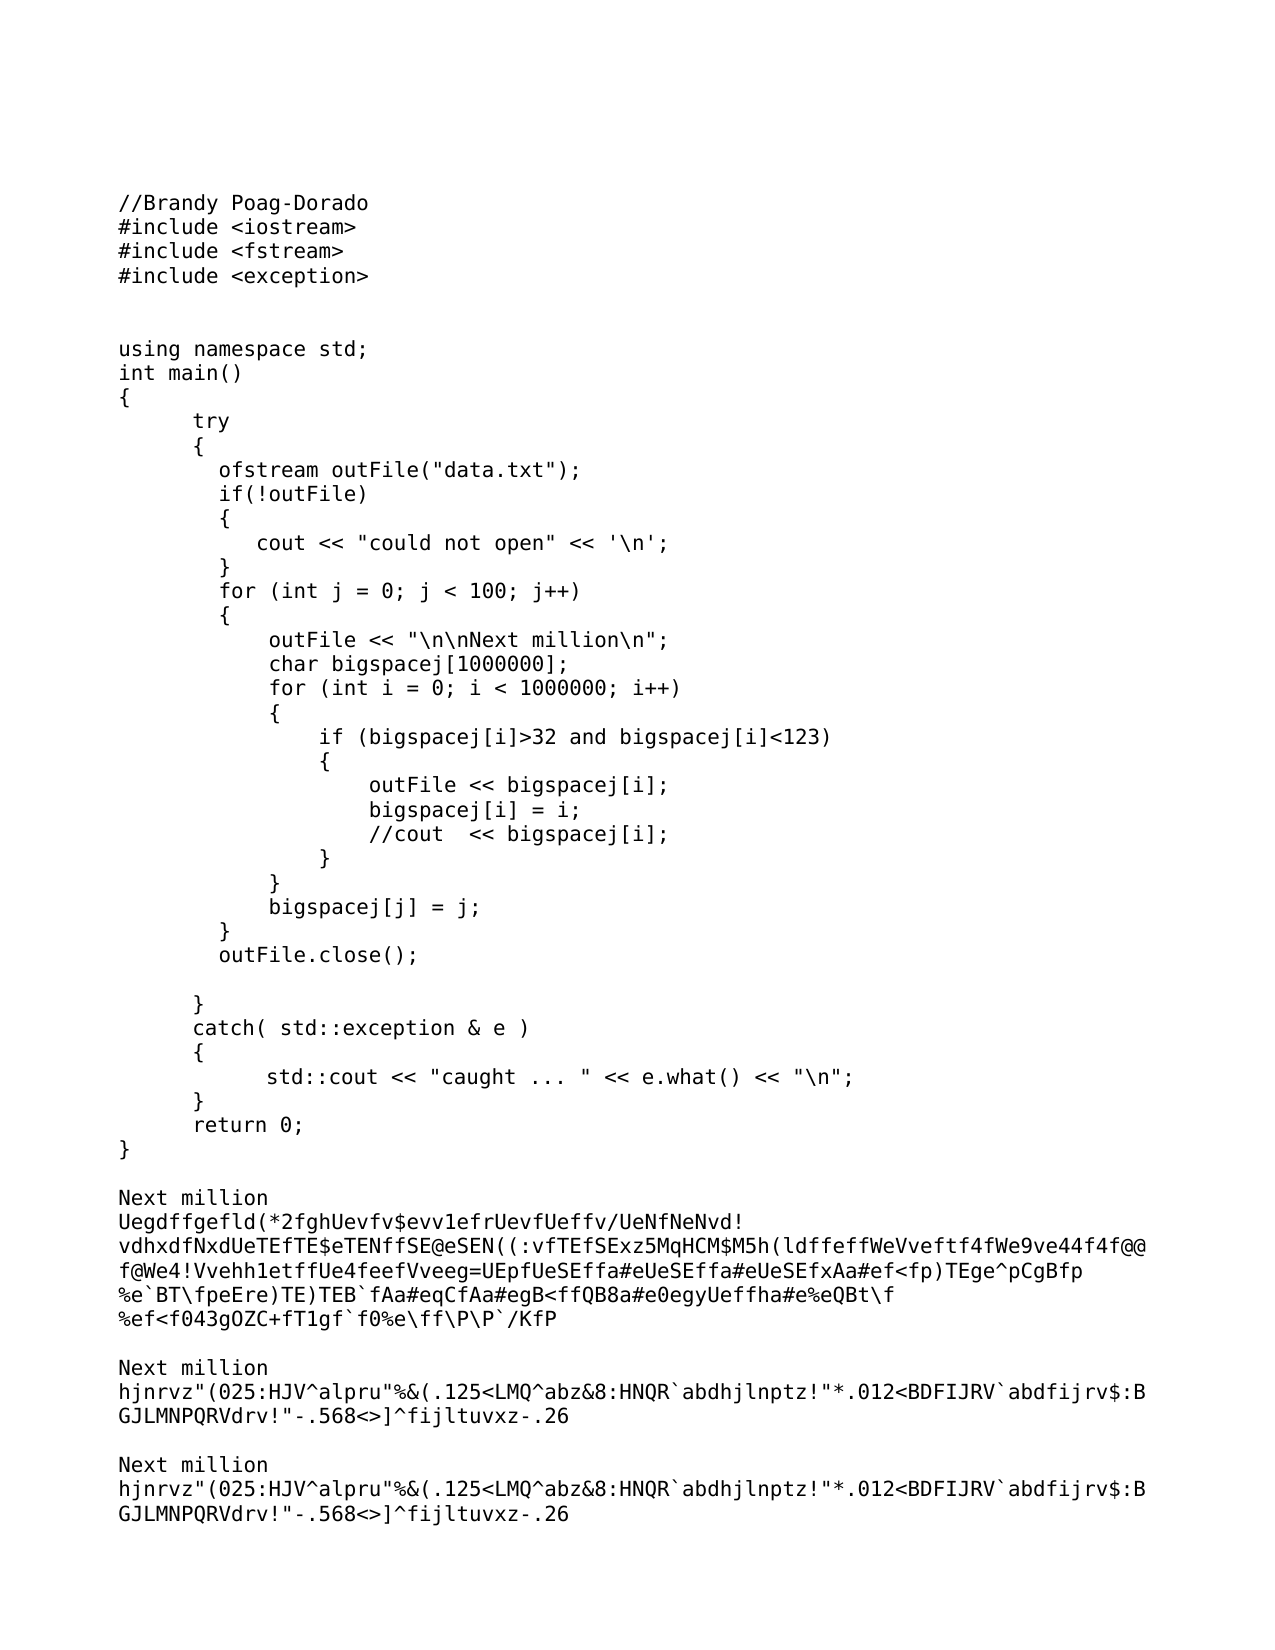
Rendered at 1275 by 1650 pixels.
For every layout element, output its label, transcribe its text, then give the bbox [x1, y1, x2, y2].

text using namespace std; [118, 337, 1157, 361]
text } [118, 1089, 1157, 1113]
text try [118, 409, 1157, 434]
text } [118, 919, 1157, 943]
text } [118, 555, 1157, 579]
text bigspacej[j] = j; [118, 895, 1157, 919]
text { [118, 385, 1157, 409]
text } [118, 1137, 1157, 1162]
text hjnrvz"(025:HJV^alpru"%&(.125<LMQ^abz&8:HNQR`abdhjlnptz!"*.012<BDFIJRV`abdfijrv$:BGJLMNPQRVdrv!"-.568<>]^fijltuvxz-.26 [118, 1477, 1157, 1526]
text { [118, 506, 1157, 531]
text if (bigspacej[i]>32 and bigspacej[i]<123) [118, 725, 1157, 749]
text { [118, 701, 1157, 725]
text hjnrvz"(025:HJV^alpru"%&(.125<LMQ^abz&8:HNQR`abdhjlnptz!"*.012<BDFIJRV`abdfijrv$:BGJLMNPQRVdrv!"-.568<>]^fijltuvxz-.26 [118, 1380, 1157, 1429]
text #include <fstream> [118, 239, 1157, 264]
text } [118, 992, 1157, 1016]
text //Brandy Poag-Dorado [118, 191, 1157, 215]
text //cout << bigspacej[i]; [118, 822, 1157, 846]
text return 0; [118, 1113, 1157, 1137]
text Uegdffgefld(*2fghUevfv$evv1efrUevfUeffv/UeNfNeNvd!vdhxdfNxdUeTEfTE$eTENffSE@eSEN((:vfTEfSExz5MqHCM$M5h(ldffeffWeVveftf4fWe9ve44f4f@@f@We4!Vvehh1etffUe4feefVveeg=UEpfUeSEffa#eUeSEffa#eUeSEfxAa#ef<fp)TEge^pCgBfp%e`BT\fpeEre)TE)TEB`fAa#eqCfAa#egB<ffQB8a#e0egyUeffha#e%eQBt\f%ef<f043gOZC+fT1gf`f0%e\ff\P\P`/KfP [118, 1210, 1157, 1332]
text outFile << bigspacej[i]; [118, 773, 1157, 798]
text { [118, 434, 1157, 458]
text #include <exception> [118, 264, 1157, 288]
text outFile << "\n\nNext million\n"; [118, 628, 1157, 652]
text std::cout << "caught ... " << e.what() << "\n"; [118, 1065, 1157, 1089]
text for (int i = 0; i < 1000000; i++) [118, 676, 1157, 701]
text int main() [118, 361, 1157, 385]
text { [118, 749, 1157, 773]
text Next million [118, 1356, 1157, 1380]
text catch( std::exception & e ) [118, 1016, 1157, 1040]
text ofstream outFile("data.txt"); [118, 458, 1157, 482]
text Next million [118, 1186, 1157, 1210]
text } [118, 871, 1157, 895]
text for (int j = 0; j < 100; j++) [118, 579, 1157, 603]
text { [118, 1040, 1157, 1065]
text #include <iostream> [118, 215, 1157, 239]
text if(!outFile) [118, 482, 1157, 506]
text cout << "could not open" << '\n'; [118, 531, 1157, 555]
text char bigspacej[1000000]; [118, 652, 1157, 676]
text outFile.close(); [118, 943, 1157, 968]
text Next million [118, 1453, 1157, 1477]
text bigspacej[i] = i; [118, 798, 1157, 822]
text { [118, 603, 1157, 628]
text } [118, 846, 1157, 871]
